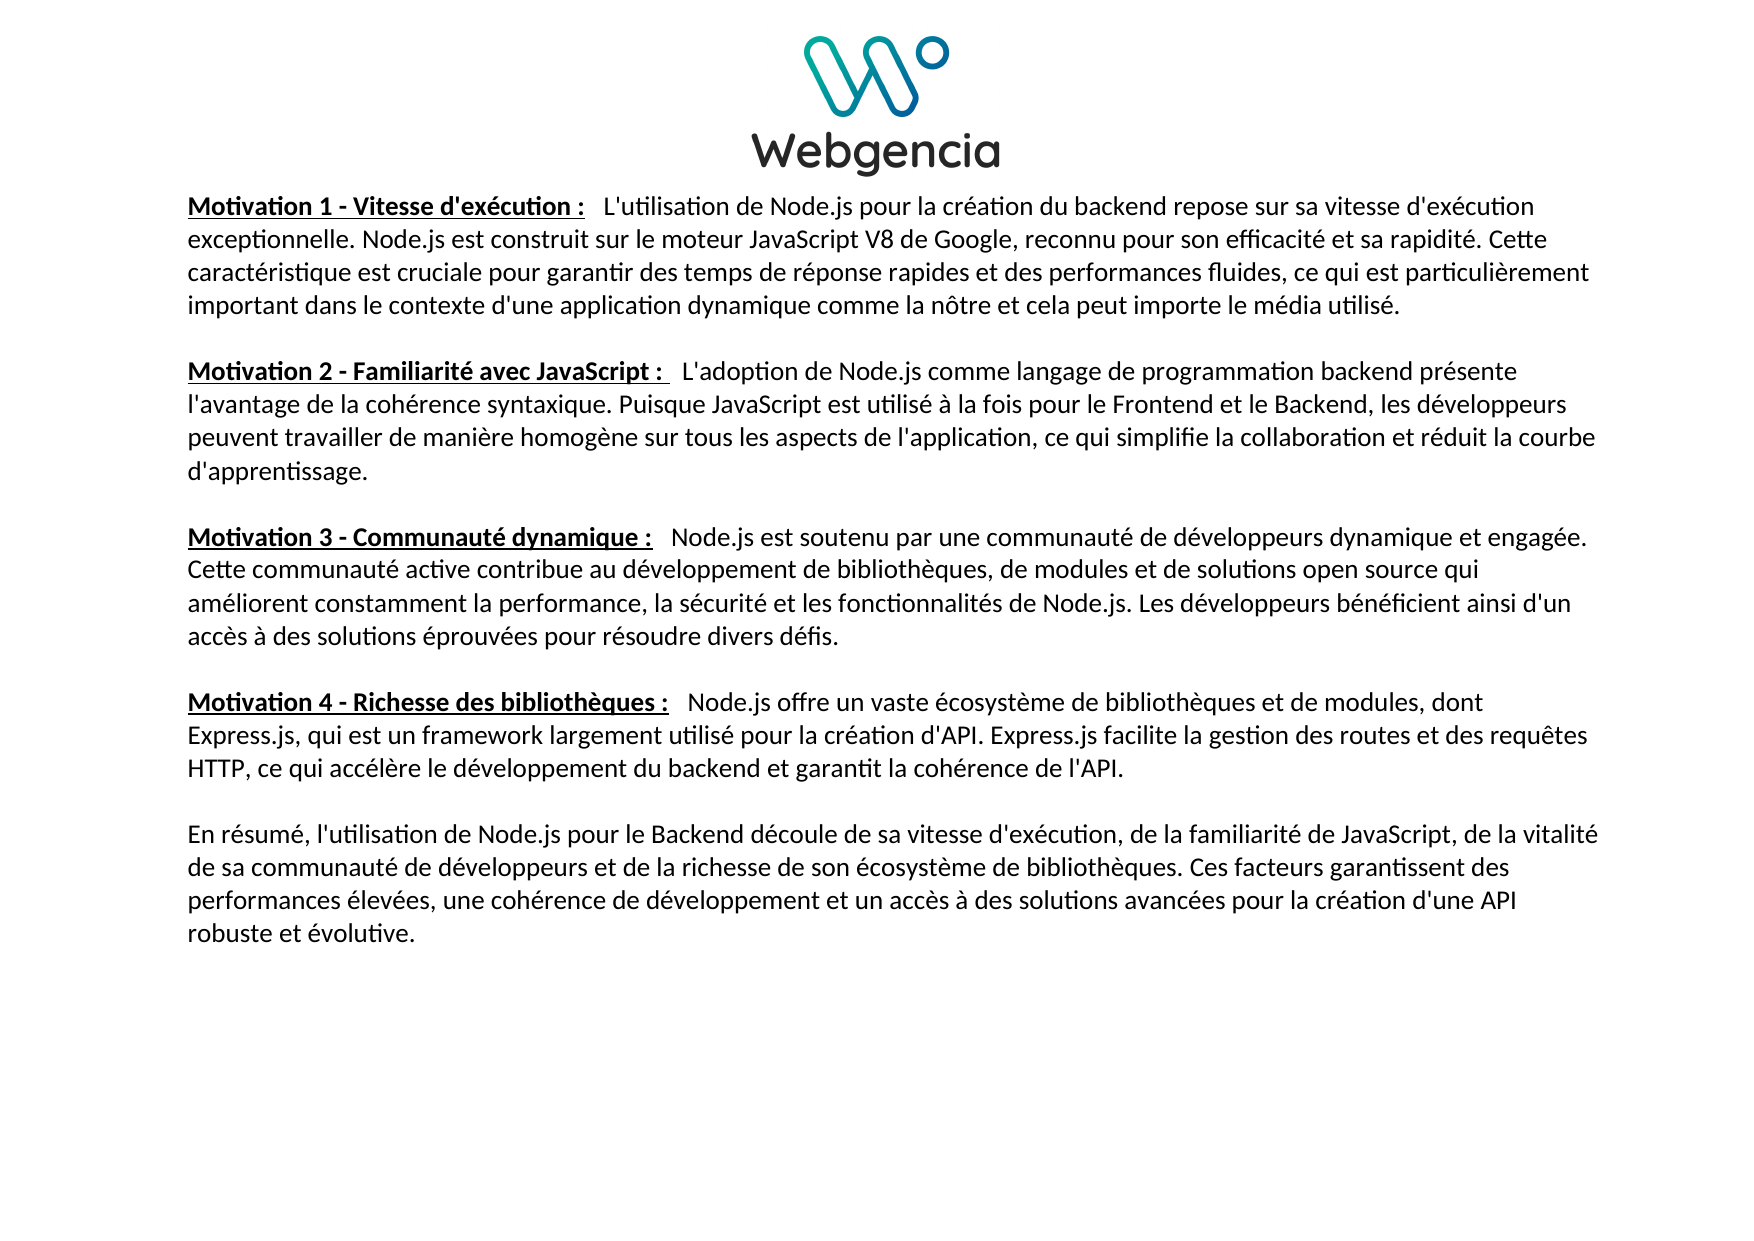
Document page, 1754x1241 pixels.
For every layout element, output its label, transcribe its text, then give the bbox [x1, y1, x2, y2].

text Motivation 1 - Vitesse d'exécution : L'utilisation de Node.js pour la création du backend repose sur sa vitesse d'exécution exceptionnelle. Node.js est construit sur le moteur JavaScript V8 de Google, reconnu pour son efficacité et sa rapidité. Cette caractéristique est cruciale pour garantir des temps de réponse rapides et des performances fluides, ce qui est particulièrement important dans le contexte d'une application dynamique comme la nôtre et cela peut importe le média utilisé. [187, 150, 1604, 322]
picture [710, 23, 1035, 190]
text Motivation 4 - Richesse des bibliothèques : Node.js offre un vaste écosystème de bibliothèques et de modules, dont Express.js, qui est un framework largement utilisé pour la création d'API. Express.js facilite la gestion des routes et des requêtes HTTP, ce qui accélère le développement du backend et garantit la cohérence de l'API. [187, 685, 1604, 784]
text Motivation 3 - Communauté dynamique : Node.js est soutenu par une communauté de développeurs dynamique et engagée. Cette communauté active contribue au développement de bibliothèques, de modules et de solutions open source qui améliorent constamment la performance, la sécurité et les fonctionnalités de Node.js. Les développeurs bénéficient ainsi d'un accès à des solutions éprouvées pour résoudre divers défis. [187, 520, 1604, 652]
text Motivation 2 - Familiarité avec JavaScript : L'adoption de Node.js comme langage de programmation backend présente l'avantage de la cohérence syntaxique. Puisque JavaScript est utilisé à la fois pour le Frontend et le Backend, les développeurs peuvent travailler de manière homogène sur tous les aspects de l'application, ce qui simplifie la collaboration et réduit la courbe d'apprentissage. [187, 354, 1604, 487]
text En résumé, l'utilisation de Node.js pour le Backend découle de sa vitesse d'exécution, de la familiarité de JavaScript, de la vitalité de sa communauté de développeurs et de la richesse de son écosystème de bibliothèques. Ces facteurs garantissent des performances élevées, une cohérence de développement et un accès à des solutions avancées pour la création d'une API robuste et évolutive. [187, 817, 1604, 949]
